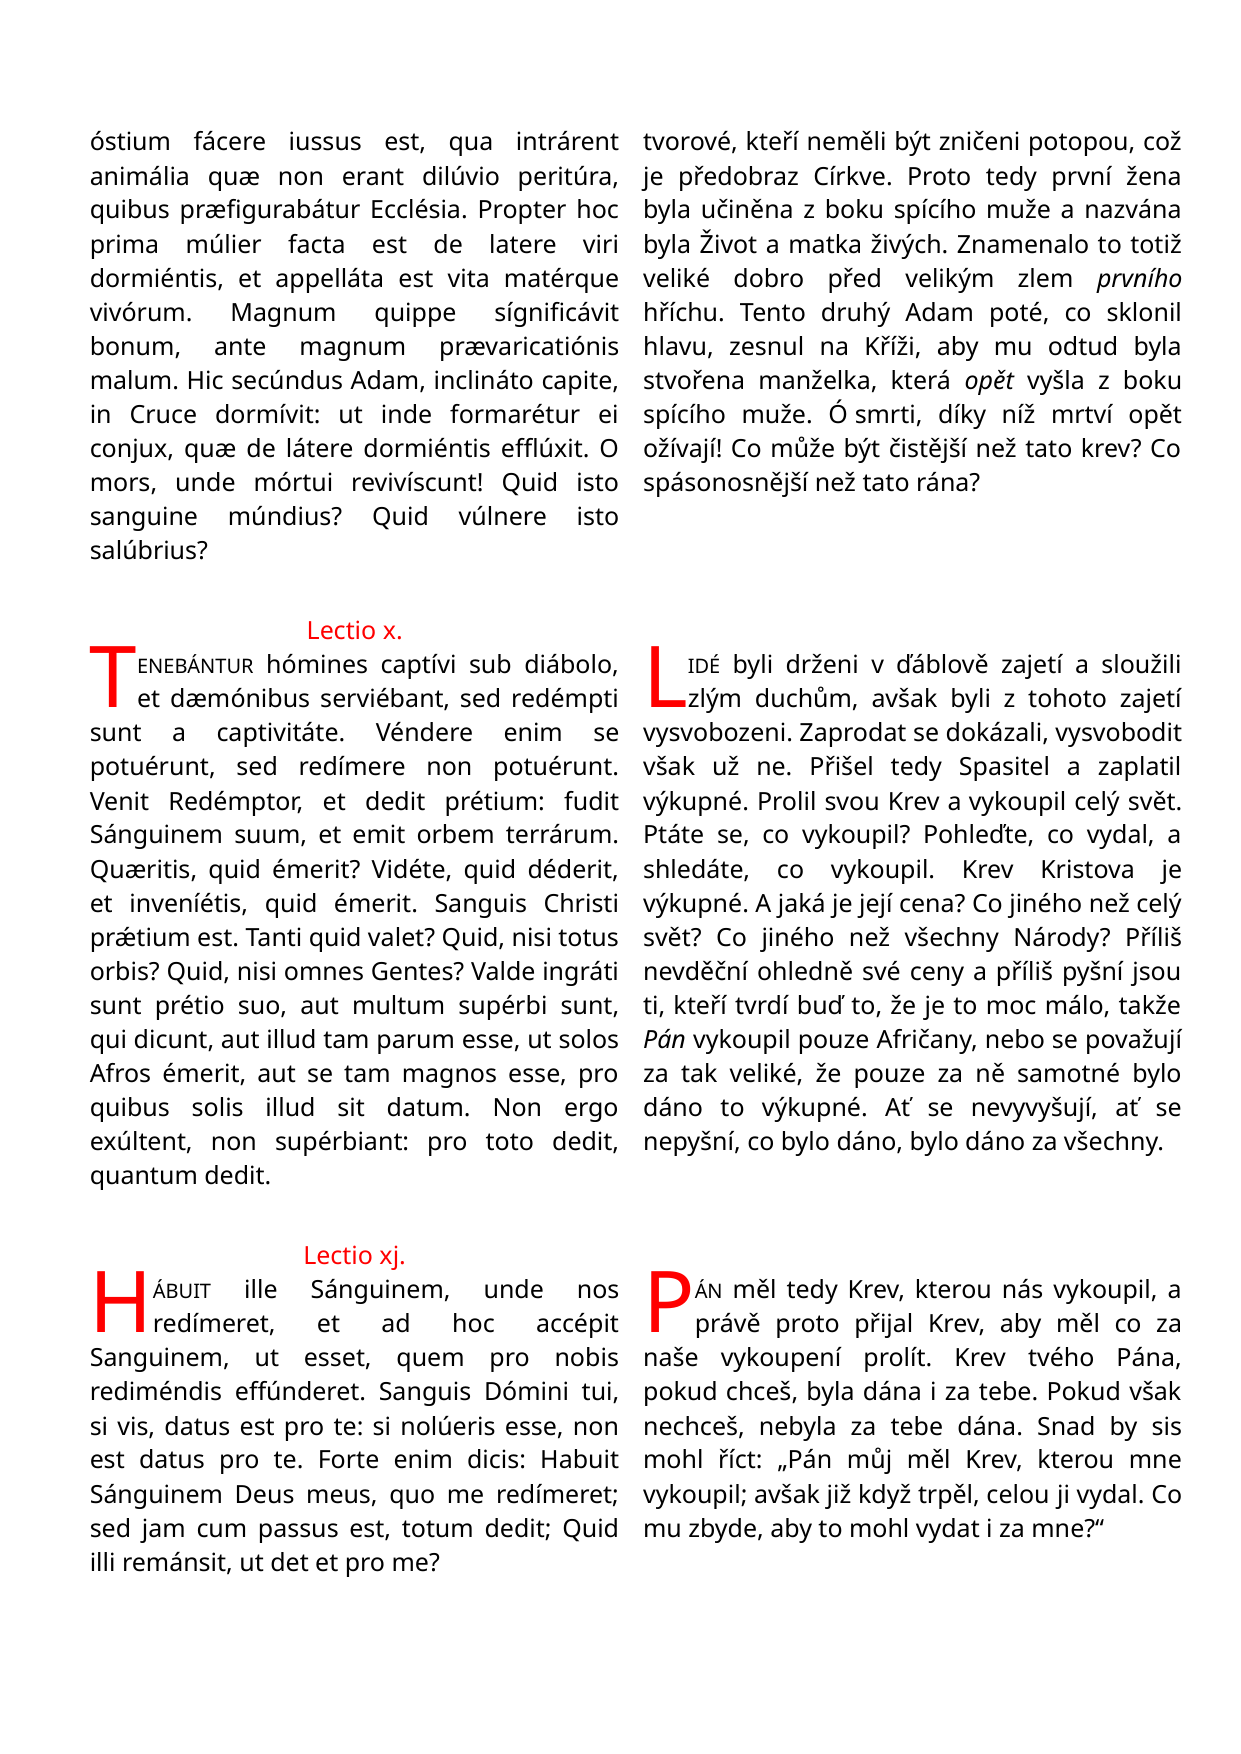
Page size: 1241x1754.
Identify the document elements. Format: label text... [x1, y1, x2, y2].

table_cell Lectio x. Tenebántur hómines captívi sub diábolo, et dæmónibus serviébant‚ sed redémpti sunt a captivitáte. Véndere enim se potuérunt, sed redímere non potuérunt. Venit Redémptor, et dedit prétium: fudit Sánguinem suum, et emit orbem terrárum. Quæritis, quid émerit? Vidéte, quid déderit, et inveníétis, quid émerit. Sanguis Christi prǽtium est. Tanti quid valet? Quid, nisi totus orbis? Quid, nisi omnes Gentes? Valde ingráti sunt prétio suo, aut multum supérbi sunt, qui dicunt, aut illud tam parum esse, ut solos Afros émerit, aut se tam magnos esse, pro quibus solis illud sit datum. Non ergo exúltent, non supérbiant: pro toto dedit, quantum dedit. [78, 607, 631, 1232]
table_cell Za onoho času, když přijal Ježíš ocet, řekl: „Dokonáno jest.“ A naklonil hlavu a vypustil duši. A ostatní. Evangelista volil slova rozvážně, aby neřekl: Bok jeho prorazil, či zranil, nebo ještě něco jiného, ale otevřel. Tam se totiž svým způsobem otevírala brána života, kterou proudí Svátosti Církve, bez nichž nelze vstoupit do toho pravého života. Ta Krev, která byla prolita, byla prolita na odpuštění hříchů. Ona voda ředí ten spásonosný kalich, ve kterém představuje lázeň i nápoj. To předznamenává, že Noe dostal příkaz, aby na boku archy udělal otvor, kterým vstupovali živí tvorové, kteří neměli být zničeni potopou, což je předobraz Církve. Proto tedy první žena byla učiněna z boku spícího muže a nazvána byla Život a matka živých. Znamenalo to totiž veliké dobro před velikým zlem prvního hříchu. Tento druhý Adam poté, co sklonil hlavu, zesnul na Kříži, aby mu odtud byla stvořena manželka, která opět vyšla z boku spícího muže. Ó smrti, díky níž mrtví opět ožívají! Co může být čistější než tato krev? Co spásonosnější než tato rána? [631, 118, 1194, 607]
table_cell Lectio xj. Hábuit ille Sánguinem, unde nos redímeret, et ad hoc accépit Sanguinem, ut esset, quem pro nobis rediméndis effúnderet. Sanguis Dómini tui, si vis, datus est pro te: si nolúeris esse, non est datus pro te. Forte enim dicis: Habuit Sánguinem Deus meus, quo me redímeret; sed jam cum passus est, totum dedit; Quid illi remánsit, ut det et pro me? [78, 1232, 631, 1618]
table_cell Lidé byli drženi v ďáblově zajetí a sloužili zlým duchům, avšak byli z tohoto zajetí vysvobozeni. Zaprodat se dokázali, vysvobodit však už ne. Přišel tedy Spasitel a zaplatil výkupné. Prolil svou Krev a vykoupil celý svět. Ptáte se, co vykoupil? Pohleďte, co vydal, a shledáte, co vykoupil. Krev Kristova je výkupné. A jaká je její cena? Co jiného než celý svět? Co jiného než všechny Národy? Příliš nevděční ohledně své ceny a příliš pyšní jsou ti, kteří tvrdí buď to, že je to moc málo, takže Pán vykoupil pouze Afričany, nebo se považují za tak veliké, že pouze za ně samotné bylo dáno to výkupné. Ať se nevyvyšují, ať se nepyšní, co bylo dáno, bylo dáno za všechny. [631, 607, 1194, 1232]
table_cell In III. Nocturno Léctio sancti Evangélii secúndum Joánnem. Lectio ix. Cap. 19. In illo témpore: Cum accepísset Jesus acétum, dixit: Consummátum est. Et inclináto capite, tradidit spiritum. Et réliqua. Homilía sancti Augustíni Epíscopi. Tract. 120. in Joann. Vigilánti verbo Evangelísta usus est, ut non díceret: Latus ejus percússit, aut vulnerávit, aut quid áliud, sed, apéruit: ut illic quodámmodo vitæ óstium panderétur, unde Sacraménta Ecclésiæ manavérunt, sine quibus ad vitam, quæ vera vita est, non intrátur. Ille Sanguis qui fusus est, in remissiónem fusus est peccatórum. Aqua illa salutáre témperat póculum: hæc et lavácrum præstat et potum. Hoc prænuntiábat, quod Noë in látere arcæ óstium fácere iussus est, qua intrárent animália quæ non erant dilúvio peritúra, quibus præfigurabátur Ecclésia. Propter hoc prima múlier facta est de latere viri dormiéntis, et appelláta est vita matérque vivórum. Magnum quippe sígnificávit bonum, ante magnum prævaricatiónis malum. Hic secúndus Adam, inclináto capite, in Cruce dormívit: ut inde formarétur ei conjux, quæ de látere dormiéntis efflúxit. O mors, unde mórtui revivíscunt! Quid isto sanguine múndius? Quid vúlnere isto salúbrius? [78, 118, 631, 607]
table_cell Pán měl tedy Krev, kterou nás vykoupil, a právě proto přijal Krev, aby měl co za naše vykoupení prolít. Krev tvého Pána, pokud chceš, byla dána i za tebe. Pokud však nechceš, nebyla za tebe dána. Snad by sis mohl říct: „Pán můj měl Krev, kterou mne vykoupil; avšak již když trpěl, celou ji vydal. Co mu zbyde, aby to mohl vydat i za mne?“ [631, 1232, 1194, 1618]
